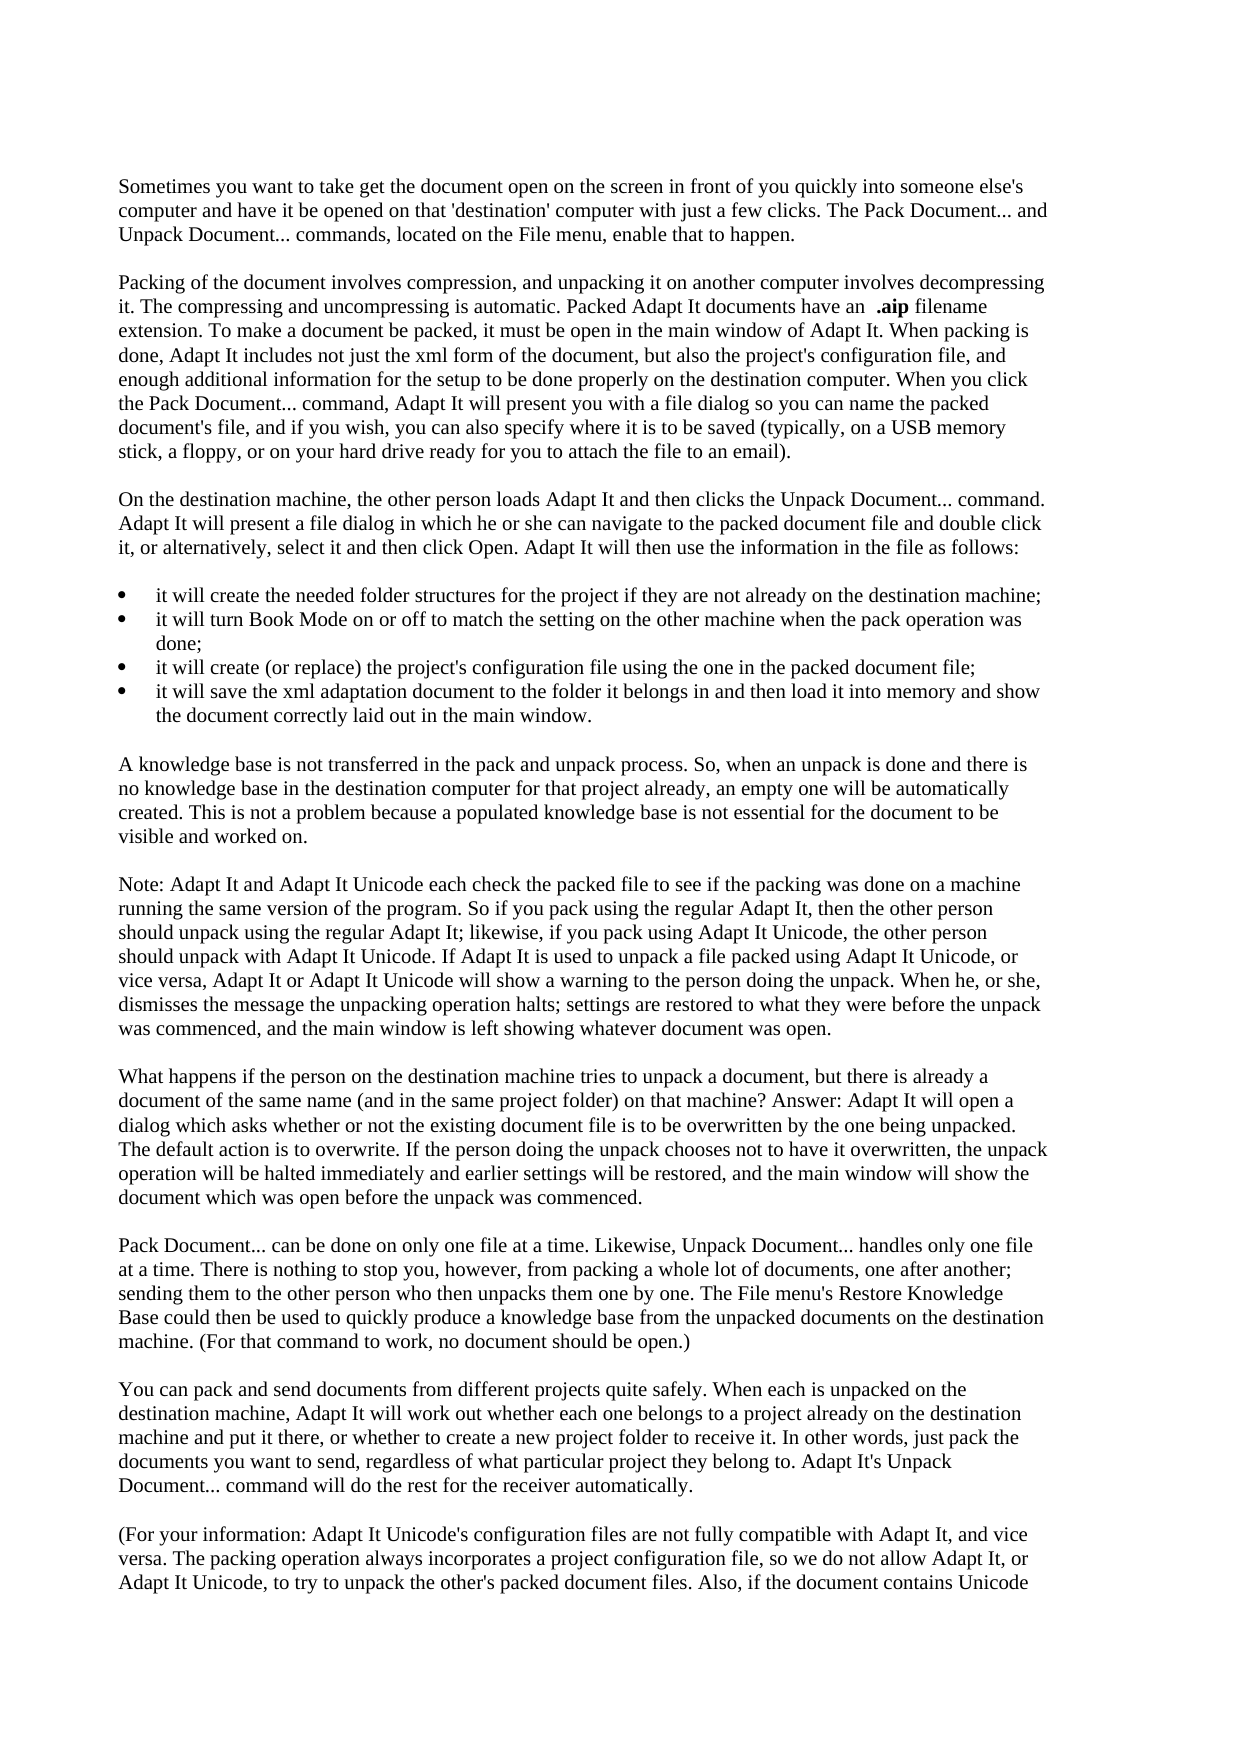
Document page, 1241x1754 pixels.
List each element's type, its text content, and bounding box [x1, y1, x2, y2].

text Packing of the document involves compression, and unpacking it on another computer involves decompressing it. The compressing and uncompressing is automatic. Packed Adapt It documents have an .aip filename extension. To make a document be packed, it must be open in the main window of Adapt It. When packing is done, Adapt It includes not just the xml form of the document, but also the project's configuration file, and enough additional information for the setup to be done properly on the destination computer. When you click the Pack Document... command, Adapt It will present you with a file dialog so you can name the packed document's file, and if you wish, you can also specify where it is to be saved (typically, on a USB memory stick, a floppy, or on your hard drive ready for you to attach the file to an email). [118, 270, 1048, 463]
list it will create (or replace) the project's configuration file using the one in the packed document file; [118, 655, 1048, 679]
text Sometimes you want to take get the document open on the screen in front of you quickly into someone else's computer and have it be opened on that 'destination' computer with just a few clicks. The Pack Document... and Unpack Document... commands, located on the File menu, enable that to happen. [118, 174, 1048, 246]
list it will save the xml adaptation document to the folder it belongs in and then load it into memory and show the document correctly laid out in the main window. [118, 679, 1048, 727]
list it will turn Book Mode on or off to match the setting on the other machine when the pack operation was done; [118, 607, 1048, 655]
text A knowledge base is not transferred in the pack and unpack process. So, when an unpack is done and there is no knowledge base in the destination computer for that project already, an empty one will be automatically created. This is not a problem because a populated knowledge base is not essential for the document to be visible and worked on. [118, 752, 1048, 848]
text Pack Document... can be done on only one file at a time. Likewise, Unpack Document... handles only one file at a time. There is nothing to stop you, however, from packing a whole lot of documents, one after another; sending them to the other person who then unpacks them one by one. The File menu's Restore Knowledge Base could then be used to quickly produce a knowledge base from the unpacked documents on the destination machine. (For that command to work, no document should be open.) [118, 1233, 1048, 1353]
text What happens if the person on the destination machine tries to unpack a document, but there is already a document of the same name (and in the same project folder) on that machine? Answer: Adapt It will open a dialog which asks whether or not the existing document file is to be overwritten by the one being unpacked. The default action is to overwrite. If the person doing the unpack chooses not to have it overwritten, the unpack operation will be halted immediately and earlier settings will be restored, and the main window will show the document which was open before the unpack was commenced. [118, 1064, 1048, 1209]
text You can pack and send documents from different projects quite safely. When each is unpacked on the destination machine, Adapt It will work out whether each one belongs to a project already on the destination machine and put it there, or whether to create a new project folder to receive it. In other words, just pack the documents you want to send, regardless of what particular project they belong to. Adapt It's Unpack Document... command will do the rest for the receiver automatically. [118, 1377, 1048, 1497]
text (For your information: Adapt It Unicode's configuration files are not fully compatible with Adapt It, and vice versa. The packing operation always incorporates a project configuration file, so we do not allow Adapt It, or Adapt It Unicode, to try to unpack the other's packed document files. Also, if the document contains Unicode [118, 1522, 1048, 1594]
text On the destination machine, the other person loads Adapt It and then clicks the Unpack Document... command. Adapt It will present a file dialog in which he or she can navigate to the packed document file and double click it, or alternatively, select it and then click Open. Adapt It will then use the information in the file as follows: [118, 487, 1048, 559]
list it will create the needed folder structures for the project if they are not already on the destination machine; [118, 583, 1048, 607]
text Note: Adapt It and Adapt It Unicode each check the packed file to see if the packing was done on a machine running the same version of the program. So if you pack using the regular Adapt It, then the other person should unpack using the regular Adapt It; likewise, if you pack using Adapt It Unicode, the other person should unpack with Adapt It Unicode. If Adapt It is used to unpack a file packed using Adapt It Unicode, or vice versa, Adapt It or Adapt It Unicode will show a warning to the person doing the unpack. When he, or she, dismisses the message the unpacking operation halts; settings are restored to what they were before the unpack was commenced, and the main window is left showing whatever document was open. [118, 872, 1048, 1040]
